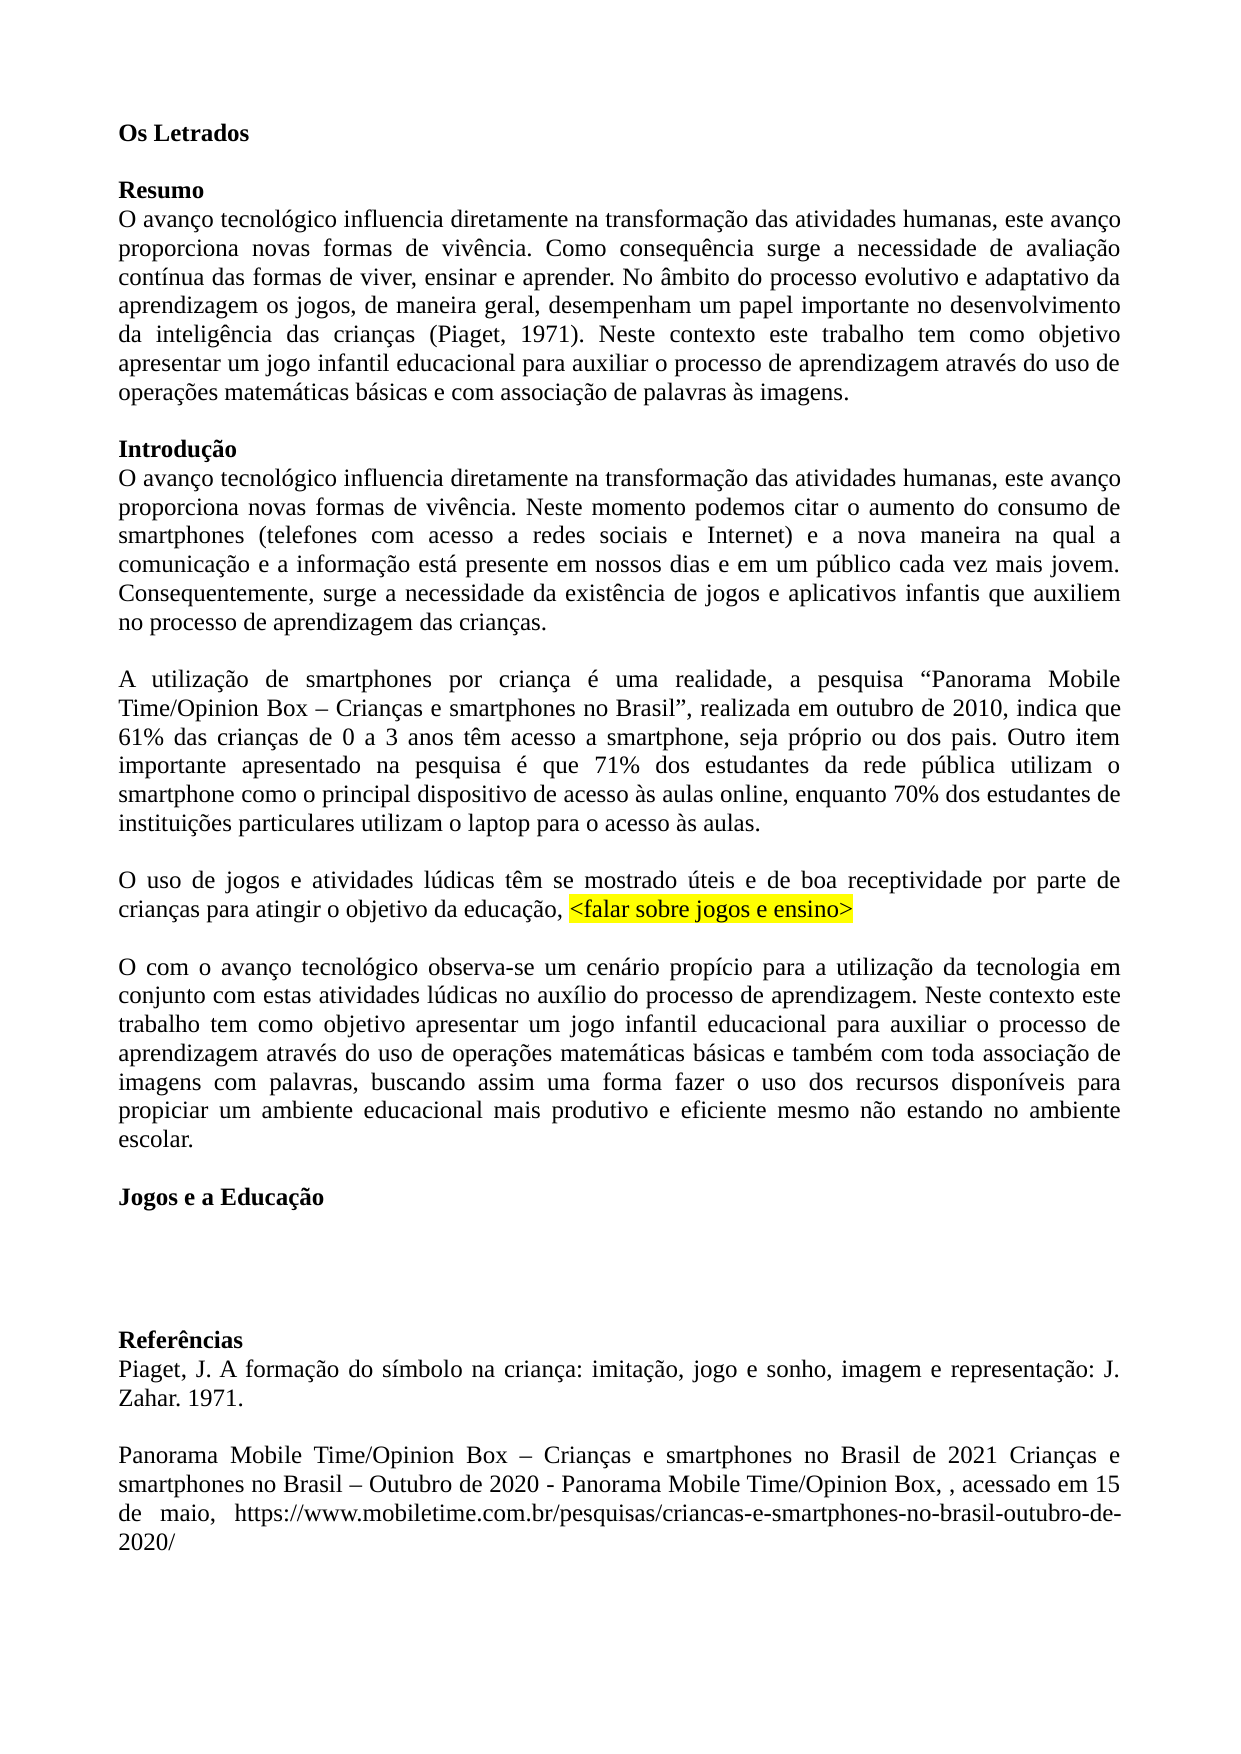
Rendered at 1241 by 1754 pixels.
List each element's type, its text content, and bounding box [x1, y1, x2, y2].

text O avanço tecnológico influencia diretamente na transformação das atividades humanas, este avanço proporciona novas formas de vivência. Como consequência surge a necessidade de avaliação contínua das formas de viver, ensinar e aprender. No âmbito do processo evolutivo e adaptativo da aprendizagem os jogos, de maneira geral, desempenham um papel importante no desenvolvimento da inteligência das crianças (Piaget, 1971). Neste contexto este trabalho tem como objetivo apresentar um jogo infantil educacional para auxiliar o processo de aprendizagem através do uso de operações matemáticas básicas e com associação de palavras às imagens. [118, 204, 1122, 406]
text O com o avanço tecnológico observa-se um cenário propício para a utilização da tecnologia em conjunto com estas atividades lúdicas no auxílio do processo de aprendizagem. Neste contexto este trabalho tem como objetivo apresentar um jogo infantil educacional para auxiliar o processo de aprendizagem através do uso de operações matemáticas básicas e também com toda associação de imagens com palavras, buscando assim uma forma fazer o uso dos recursos disponíveis para propiciar um ambiente educacional mais produtivo e eficiente mesmo não estando no ambiente escolar. [118, 952, 1122, 1153]
text Jogos e a Educação [118, 1182, 1122, 1211]
text Piaget, J. A formação do símbolo na criança: imitação, jogo e sonho, imagem e representação: J. Zahar. 1971. [118, 1354, 1122, 1412]
text O uso de jogos e atividades lúdicas têm se mostrado úteis e de boa receptividade por parte de crianças para atingir o objetivo da educação, <falar sobre jogos e ensino> [118, 866, 1122, 923]
text O avanço tecnológico influencia diretamente na transformação das atividades humanas, este avanço proporciona novas formas de vivência. Neste momento podemos citar o aumento do consumo de smartphones (telefones com acesso a redes sociais e Internet) e a nova maneira na qual a comunicação e a informação está presente em nossos dias e em um público cada vez mais jovem. Consequentemente, surge a necessidade da existência de jogos e aplicativos infantis que auxiliem no processo de aprendizagem das crianças. [118, 463, 1122, 636]
text Referências [118, 1326, 1122, 1354]
text Resumo [118, 176, 1122, 204]
text Os Letrados [118, 118, 1122, 147]
text Introdução [118, 434, 1122, 463]
text A utilização de smartphones por criança é uma realidade, a pesquisa “Panorama Mobile Time/Opinion Box – Crianças e smartphones no Brasil”, realizada em outubro de 2010, indica que 61% das crianças de 0 a 3 anos têm acesso a smartphone, seja próprio ou dos pais. Outro item importante apresentado na pesquisa é que 71% dos estudantes da rede pública utilizam o smartphone como o principal dispositivo de acesso às aulas online, enquanto 70% dos estudantes de instituições particulares utilizam o laptop para o acesso às aulas. [118, 664, 1122, 837]
text Panorama Mobile Time/Opinion Box – Crianças e smartphones no Brasil de 2021 Crianças e smartphones no Brasil – Outubro de 2020 - Panorama Mobile Time/Opinion Box, , acessado em 15 de maio, https://www.mobiletime.com.br/pesquisas/criancas-e-smartphones-no-brasil-outubro-de-2020/ [118, 1441, 1122, 1556]
